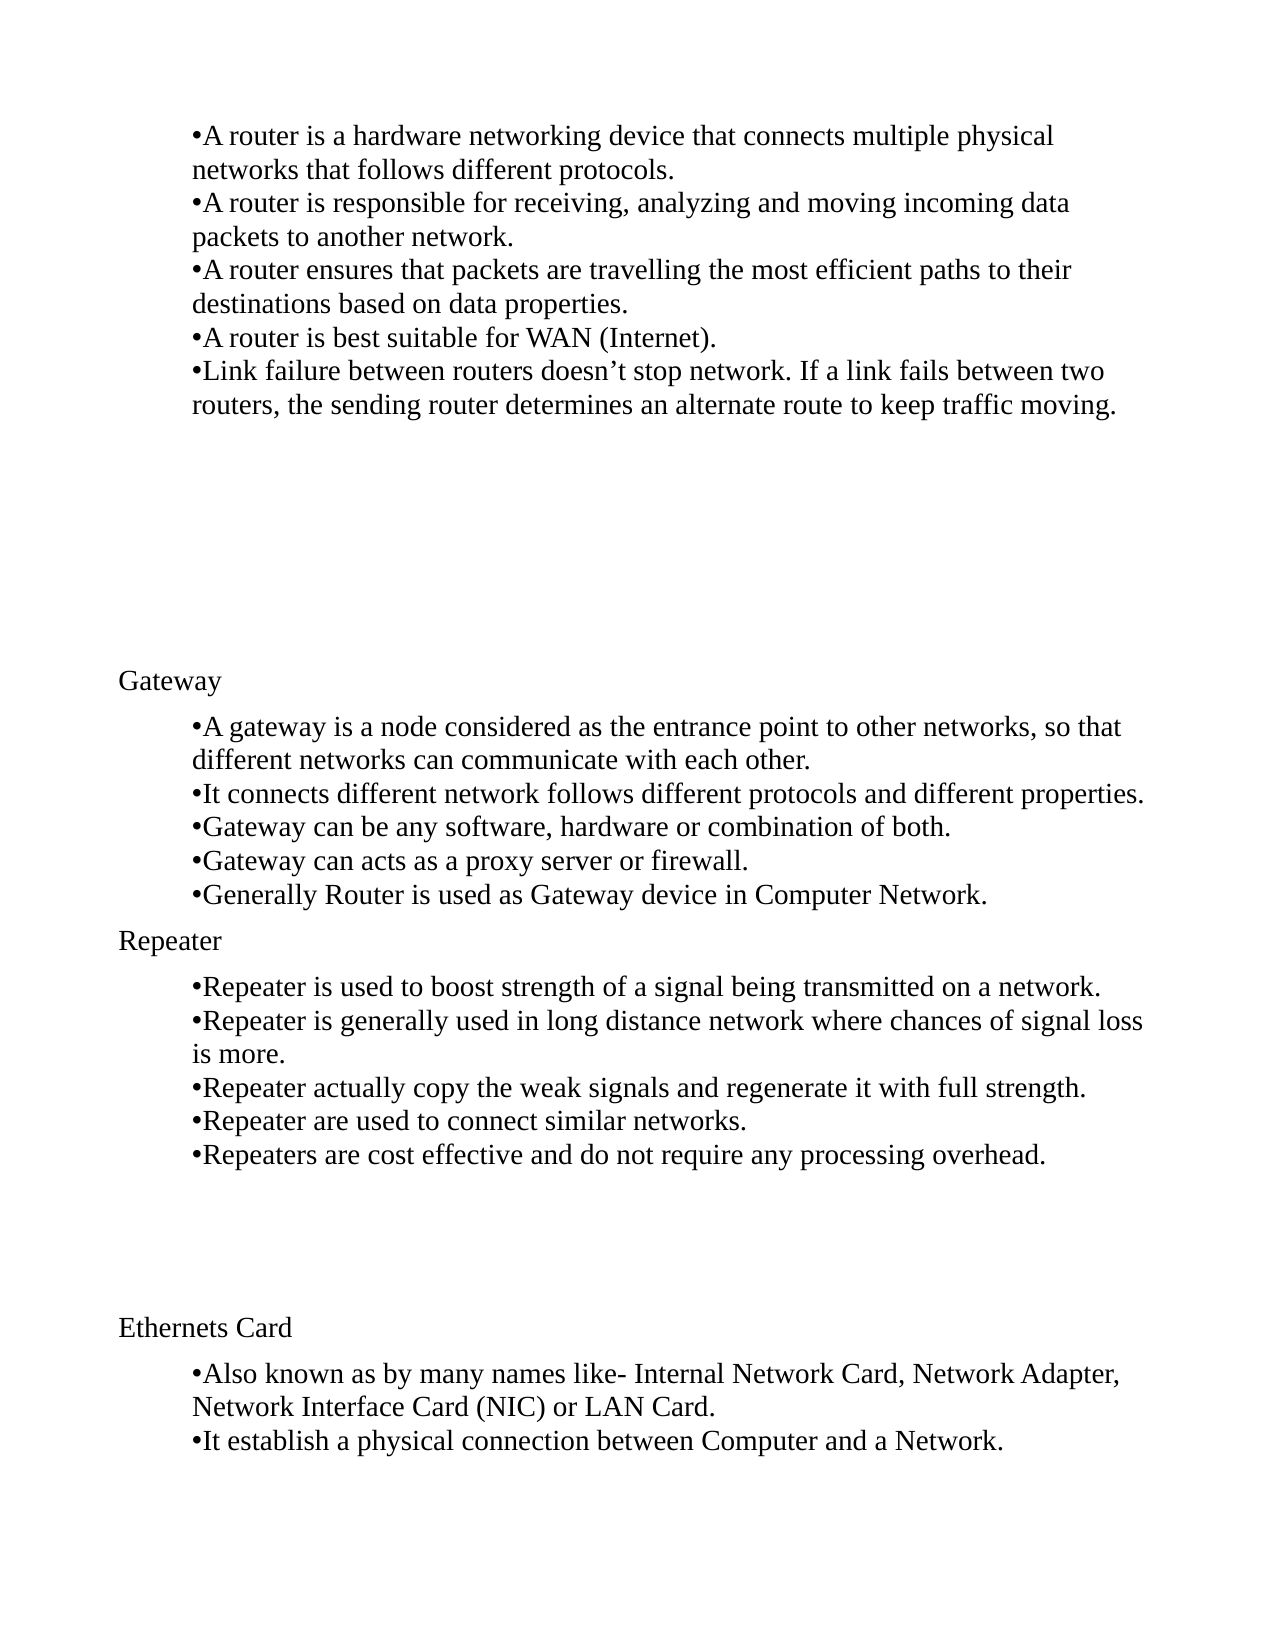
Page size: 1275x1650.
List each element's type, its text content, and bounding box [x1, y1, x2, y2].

list Repeater actually copy the weak signals and regenerate it with full strength. [118, 1070, 1157, 1103]
list Generally Router is used as Gateway device in Computer Network. [118, 877, 1157, 911]
text Repeater [118, 923, 1157, 957]
list A router is a hardware networking device that connects multiple physical networks that follows different protocols. [118, 118, 1157, 185]
list Repeater are used to connect similar networks. [118, 1103, 1157, 1137]
list A router is responsible for receiving, analyzing and moving incoming data packets to another network. [118, 185, 1157, 252]
list It connects different network follows different protocols and different properties. [118, 776, 1157, 809]
text Gateway [118, 663, 1157, 696]
list Gateway can acts as a proxy server or firewall. [118, 843, 1157, 877]
list A gateway is a node considered as the entrance point to other networks, so that different networks can communicate with each other. [118, 709, 1157, 776]
list A router ensures that packets are travelling the most efficient paths to their destinations based on data properties. [118, 252, 1157, 320]
list Link failure between routers doesn’t stop network. If a link fails between two routers, the sending router determines an alternate route to keep traffic moving. [118, 353, 1157, 421]
list It establish a physical connection between Computer and a Network. [118, 1423, 1157, 1457]
list Gateway can be any software, hardware or combination of both. [118, 809, 1157, 843]
list Repeater is used to boost strength of a signal being transmitted on a network. [118, 969, 1157, 1003]
text Ethernets Card [118, 1310, 1157, 1343]
list Repeaters are cost effective and do not require any processing overhead. [118, 1137, 1157, 1171]
list Repeater is generally used in long distance network where chances of signal loss is more. [118, 1003, 1157, 1070]
list Also known as by many names like- Internal Network Card, Network Adapter, Network Interface Card (NIC) or LAN Card. [118, 1356, 1157, 1423]
list A router is best suitable for WAN (Internet). [118, 320, 1157, 353]
